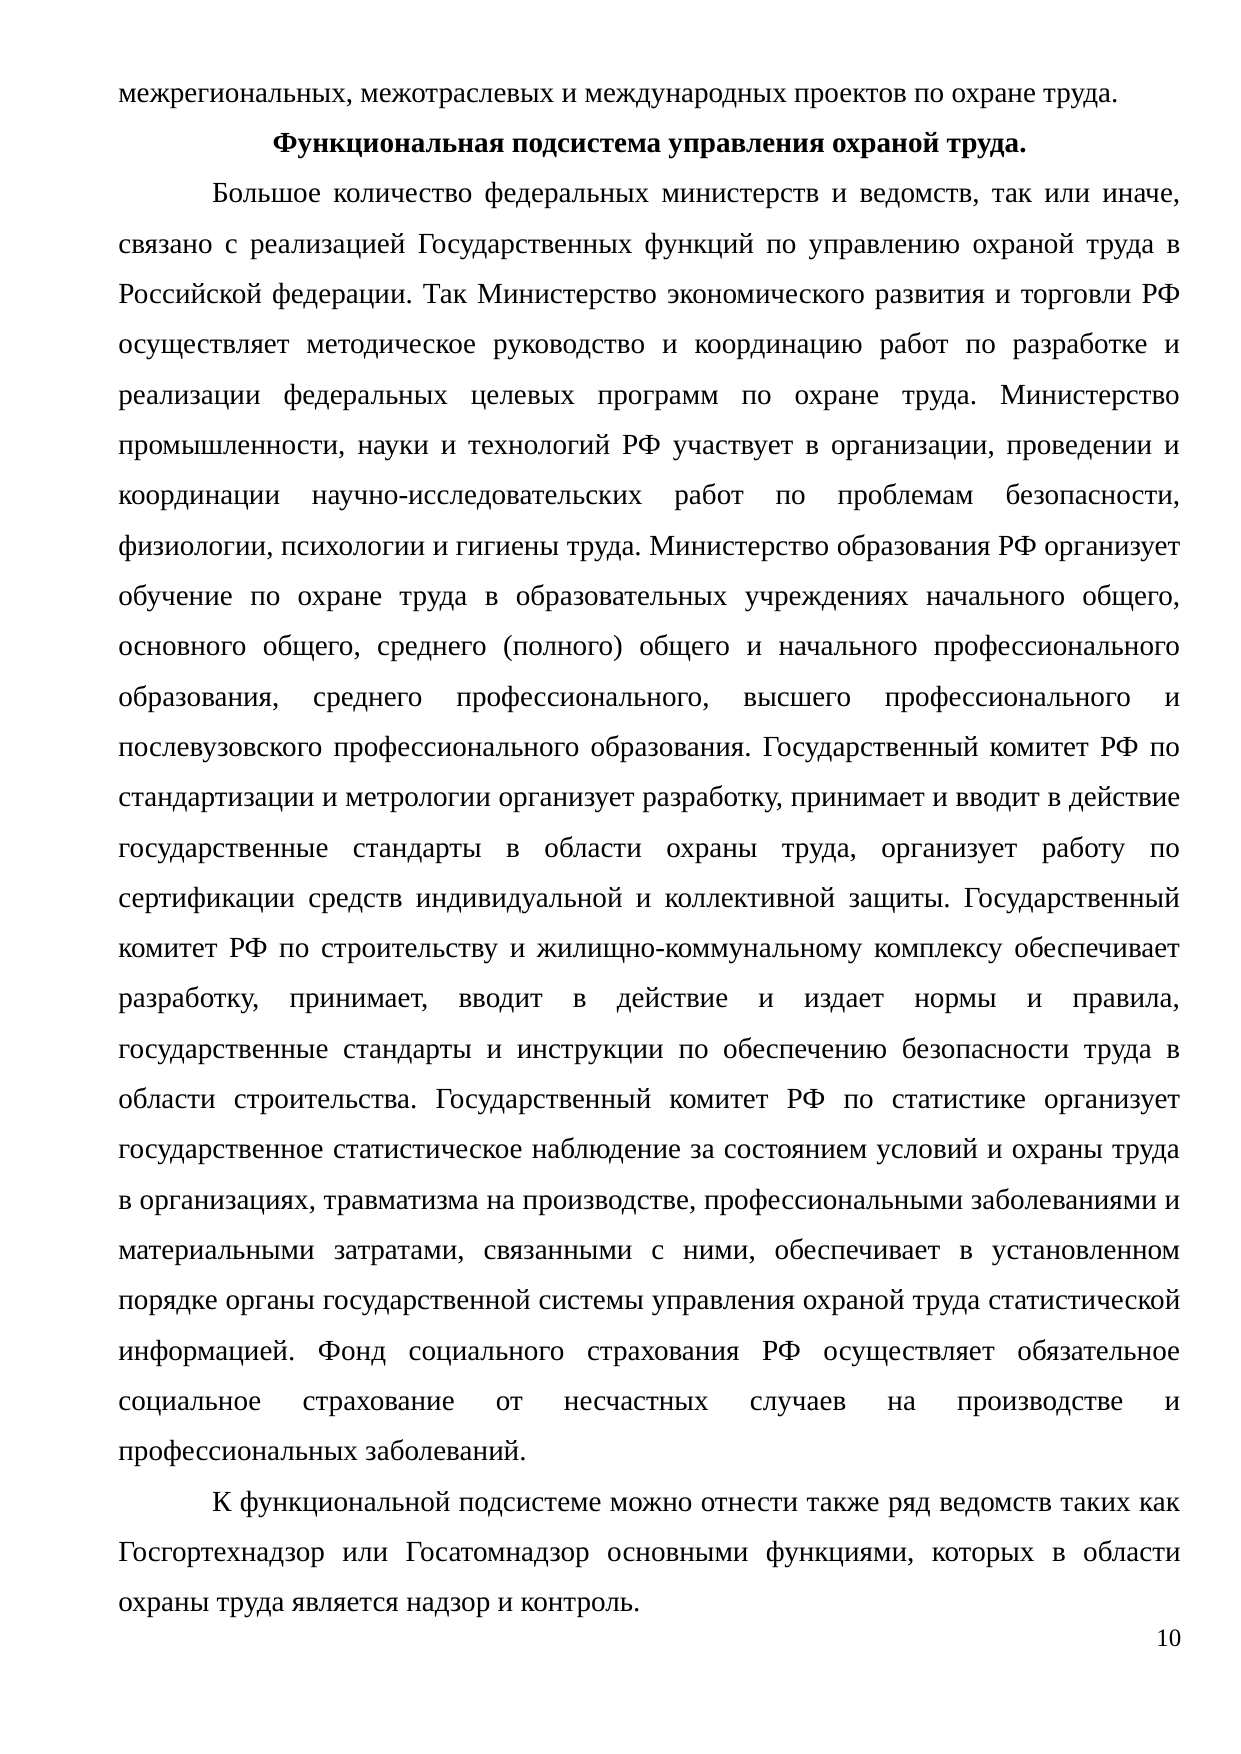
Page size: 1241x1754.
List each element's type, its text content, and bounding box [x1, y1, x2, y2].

text Большое количество федеральных министерств и ведомств, так или иначе, связано с реализацией Государственных функций по управлению охраной труда в Российской федерации. Так Министерство экономического развития и торговли РФ осуществляет методическое руководство и координацию работ по разработке и реализации федеральных целевых программ по охране труда. Министерство промышленности, науки и технологий РФ участвует в организации, проведении и координации научно-исследовательских работ по проблемам безопасности, физиологии, психологии и гигиены труда. Министерство образования РФ организует обучение по охране труда в образовательных учреждениях начального общего, основного общего, среднего (полного) общего и начального профессионального образования, среднего профессионального, высшего профессионального и послевузовского профессионального образования. Государственный комитет РФ по стандартизации и метрологии организует разработку, принимает и вводит в действие государственные стандарты в области охраны труда, организует работу по сертификации средств индивидуальной и коллективной защиты. Государственный комитет РФ по строительству и жилищно-коммунальному комплексу обеспечивает разработку, принимает, вводит в действие и издает нормы и правила, государственные стандарты и инструкции по обеспечению безопасности труда в области строительства. Государственный комитет РФ по статистике организует государственное статистическое наблюдение за состоянием условий и охраны труда в организациях, травматизма на производстве, профессиональными заболеваниями и материальными затратами, связанными с ними, обеспечивает в установленном порядке органы государственной системы управления охраной труда статистической информацией. Фонд социального страхования РФ осуществляет обязательное социальное страхование от несчастных случаев на производстве и профессиональных заболеваний. [118, 176, 1181, 1467]
subtitle Функциональная подсистема управления охраной труда. [118, 125, 1181, 159]
text К функциональной подсистеме можно отнести также ряд ведомств таких как Госгортехнадзор или Госатомнадзор основными функциями, которых в области охраны труда является надзор и контроль. [118, 1484, 1181, 1618]
text межрегиональных, межотраслевых и международных проектов по охране труда. [118, 75, 1181, 108]
